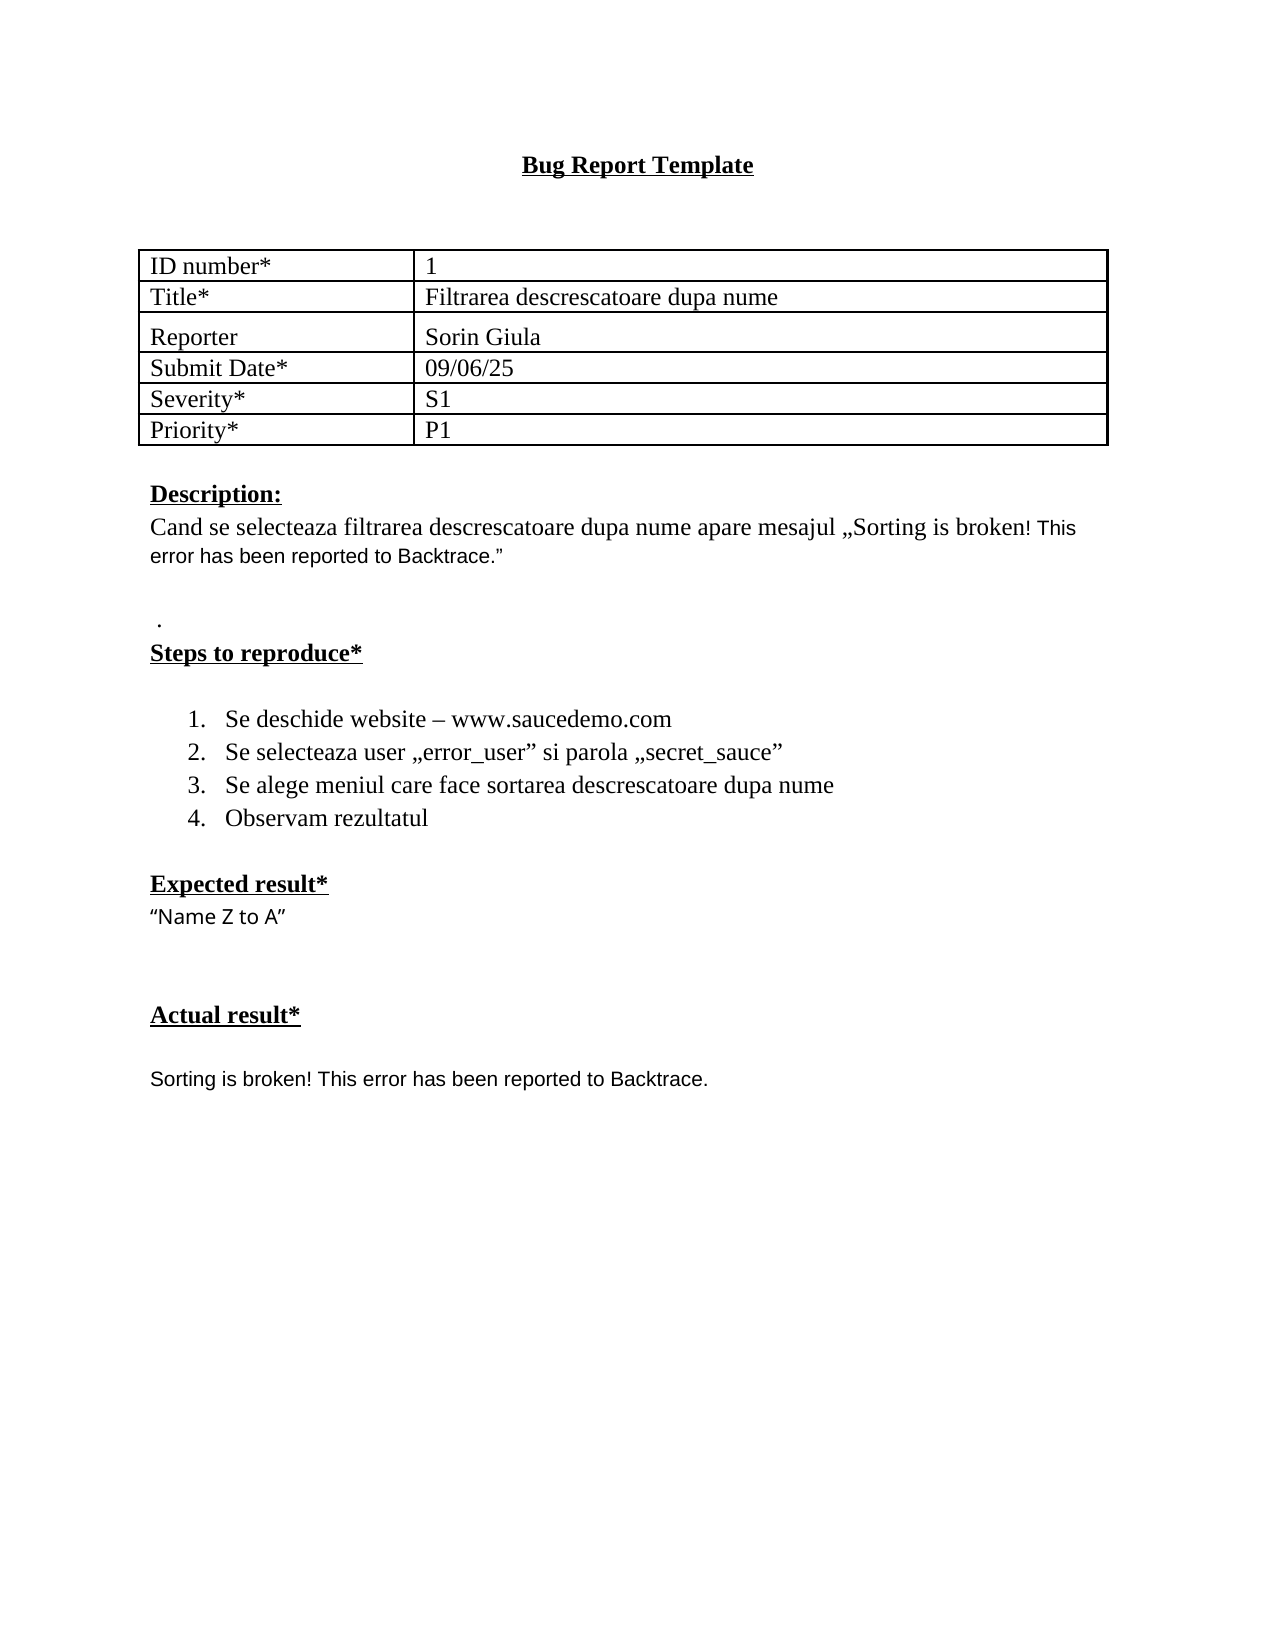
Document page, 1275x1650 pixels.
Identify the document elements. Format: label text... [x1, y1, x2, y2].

list Se alege meniul care face sortarea descrescatoare dupa nume [187, 770, 1125, 798]
text Sorting is broken! This error has been reported to Backtrace. [150, 1066, 1125, 1090]
table_cell Filtrarea descrescatoare dupa nume [415, 282, 1106, 311]
table_cell Title* [140, 282, 413, 311]
text Cand se selecteaza filtrarea descrescatoare dupa nume apare mesajul „Sorting is broken! This error has been reported to Backtrace.” [150, 512, 1125, 568]
text . [150, 604, 1125, 633]
list Se deschide website – www.saucedemo.com [187, 704, 1125, 732]
table_header 1 [415, 251, 1106, 280]
table_cell P1 [415, 415, 1106, 444]
table_cell Severity* [140, 384, 413, 413]
text Bug Report Template [150, 150, 1125, 179]
text Expected result* [150, 869, 1125, 897]
table_cell Sorin Giula [415, 313, 1106, 351]
list Observam rezultatul [187, 803, 1125, 831]
text Steps to reproduce* [150, 638, 1125, 666]
table_header ID number* [140, 251, 413, 280]
table_cell Submit Date* [140, 353, 413, 382]
table_cell 09/06/25 [415, 353, 1106, 382]
table_cell S1 [415, 384, 1106, 413]
text Actual result* [150, 1000, 1125, 1029]
table_cell Reporter [140, 313, 413, 351]
list Se selecteaza user „error_user” si parola „secret_sauce” [187, 737, 1125, 765]
table_cell Priority* [140, 415, 413, 444]
text Description: [150, 479, 1125, 507]
text “Name Z to A” [150, 902, 1125, 930]
